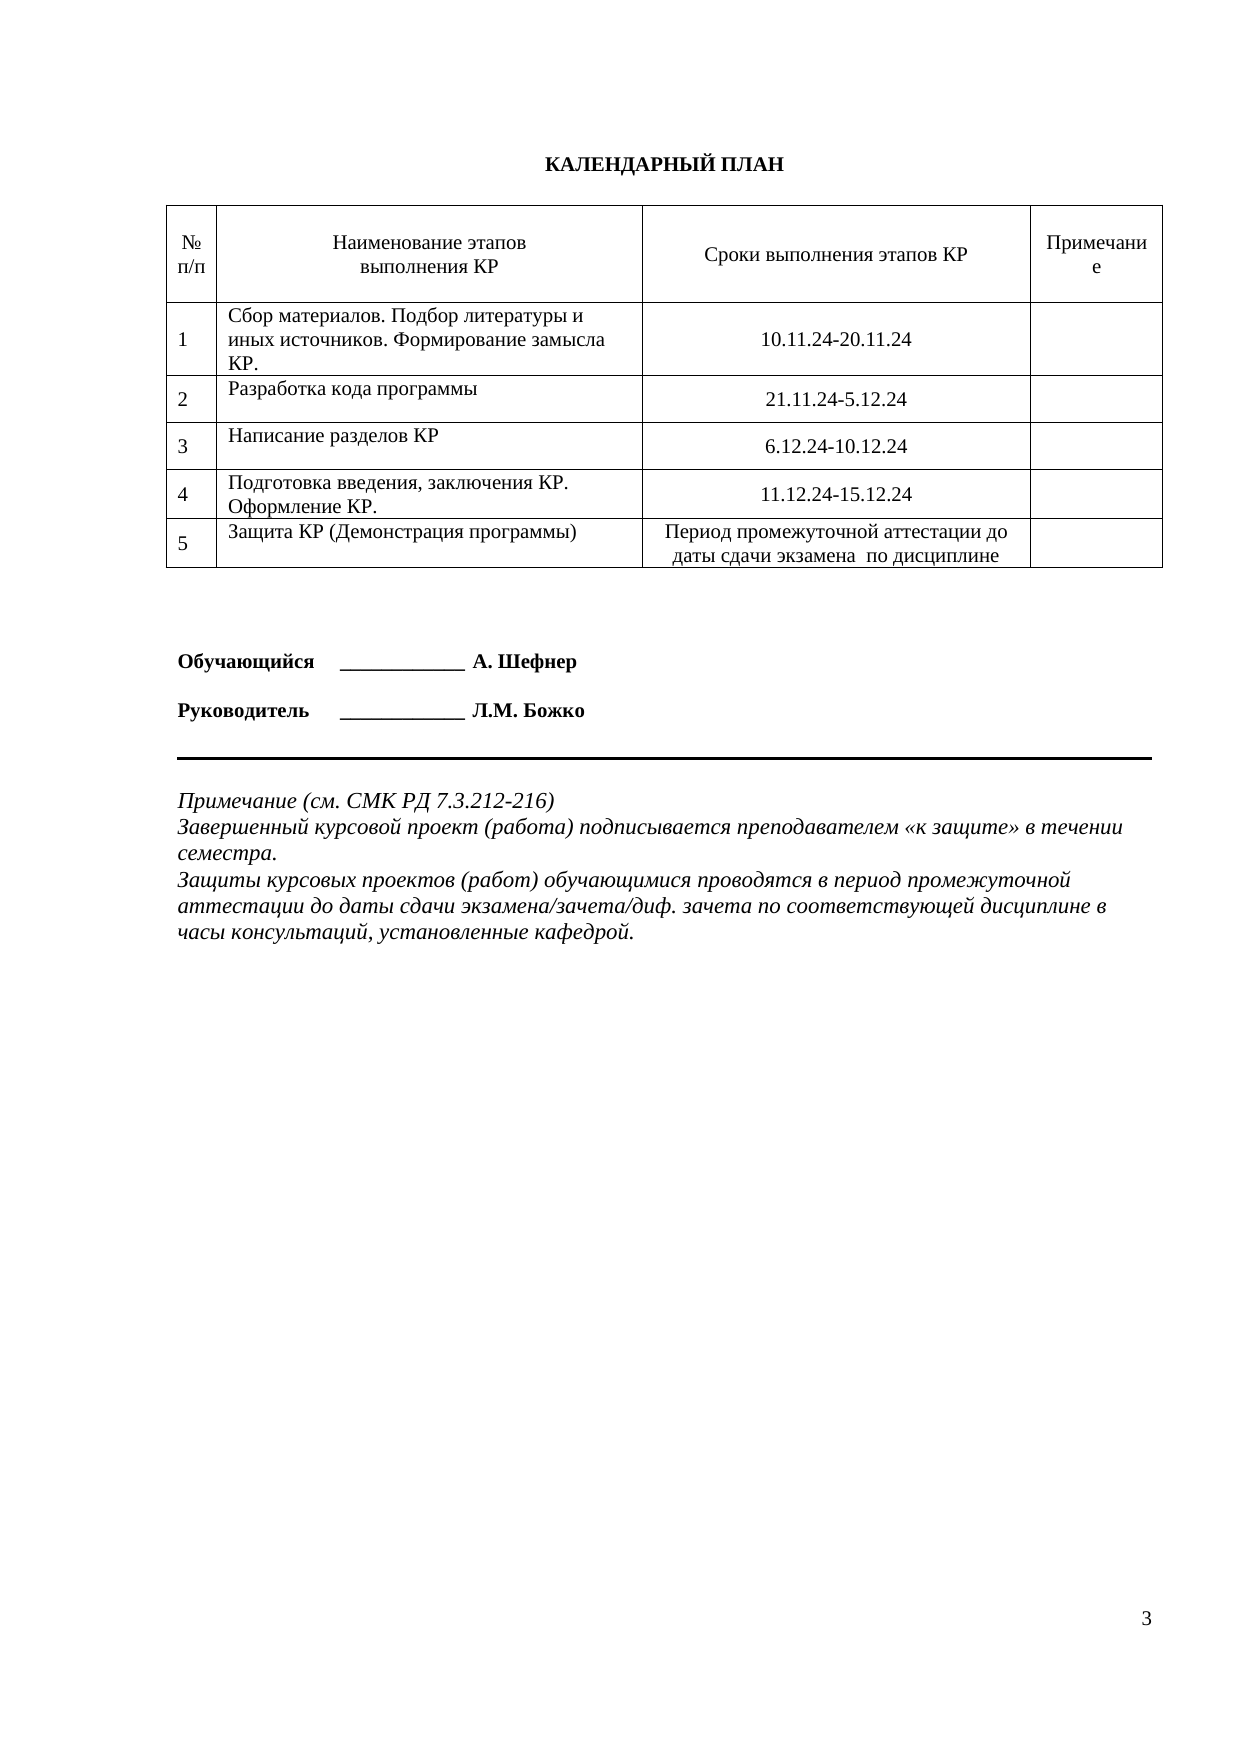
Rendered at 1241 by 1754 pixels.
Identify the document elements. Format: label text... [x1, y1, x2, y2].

table_header Сроки выполнения этапов КР [643, 206, 1030, 302]
text Примечание (см. СМК РД 7.3.212-216) [177, 787, 1152, 813]
table_cell [1031, 470, 1162, 518]
table_cell Подготовка введения, заключения КР. Оформление КР. [217, 470, 642, 518]
text Защиты курсовых проектов (работ) обучающимися проводятся в период промежуточной аттестации до даты сдачи экзамена/зачета/диф. зачета по соответствующей дисциплине в часы консультаций, установленные кафедрой. [177, 866, 1152, 945]
text КАЛЕНДАРНЫЙ ПЛАН [177, 152, 1152, 176]
table_cell Написание разделов КР [217, 423, 642, 468]
table_cell Сбор материалов. Подбор литературы и иных источников. Формирование замысла КР. [217, 303, 642, 375]
text Обучающийся ____________ А. Шефнер [177, 649, 1152, 673]
table_cell Защита КР (Демонстрация программы) [217, 519, 642, 567]
text Руководитель ____________ Л.М. Божко [177, 697, 1152, 722]
table_cell 2 [167, 376, 216, 422]
table_cell [1031, 303, 1162, 375]
text Завершенный курсовой проект (работа) подписывается преподавателем «к защите» в течении семестра. [177, 813, 1152, 866]
table_cell 21.11.24-5.12.24 [643, 376, 1030, 422]
table_cell 3 [167, 423, 216, 468]
table_cell [1031, 376, 1162, 422]
table_header Наименование этапов выполнения КР [217, 206, 642, 302]
table_cell Разработка кода программы [217, 376, 642, 422]
table_cell 6.12.24-10.12.24 [643, 423, 1030, 468]
table_cell 5 [167, 519, 216, 567]
table_cell [1031, 423, 1162, 468]
table_cell [1031, 519, 1162, 567]
table_header Примечание [1031, 206, 1162, 302]
table_cell 11.12.24-15.12.24 [643, 470, 1030, 518]
table_cell 4 [167, 470, 216, 518]
table_cell 10.11.24-20.11.24 [643, 303, 1030, 375]
table_header № п/п [167, 206, 216, 302]
table_cell Период промежуточной аттестации до даты сдачи экзамена по дисциплине [643, 519, 1030, 567]
table_cell 1 [167, 303, 216, 375]
